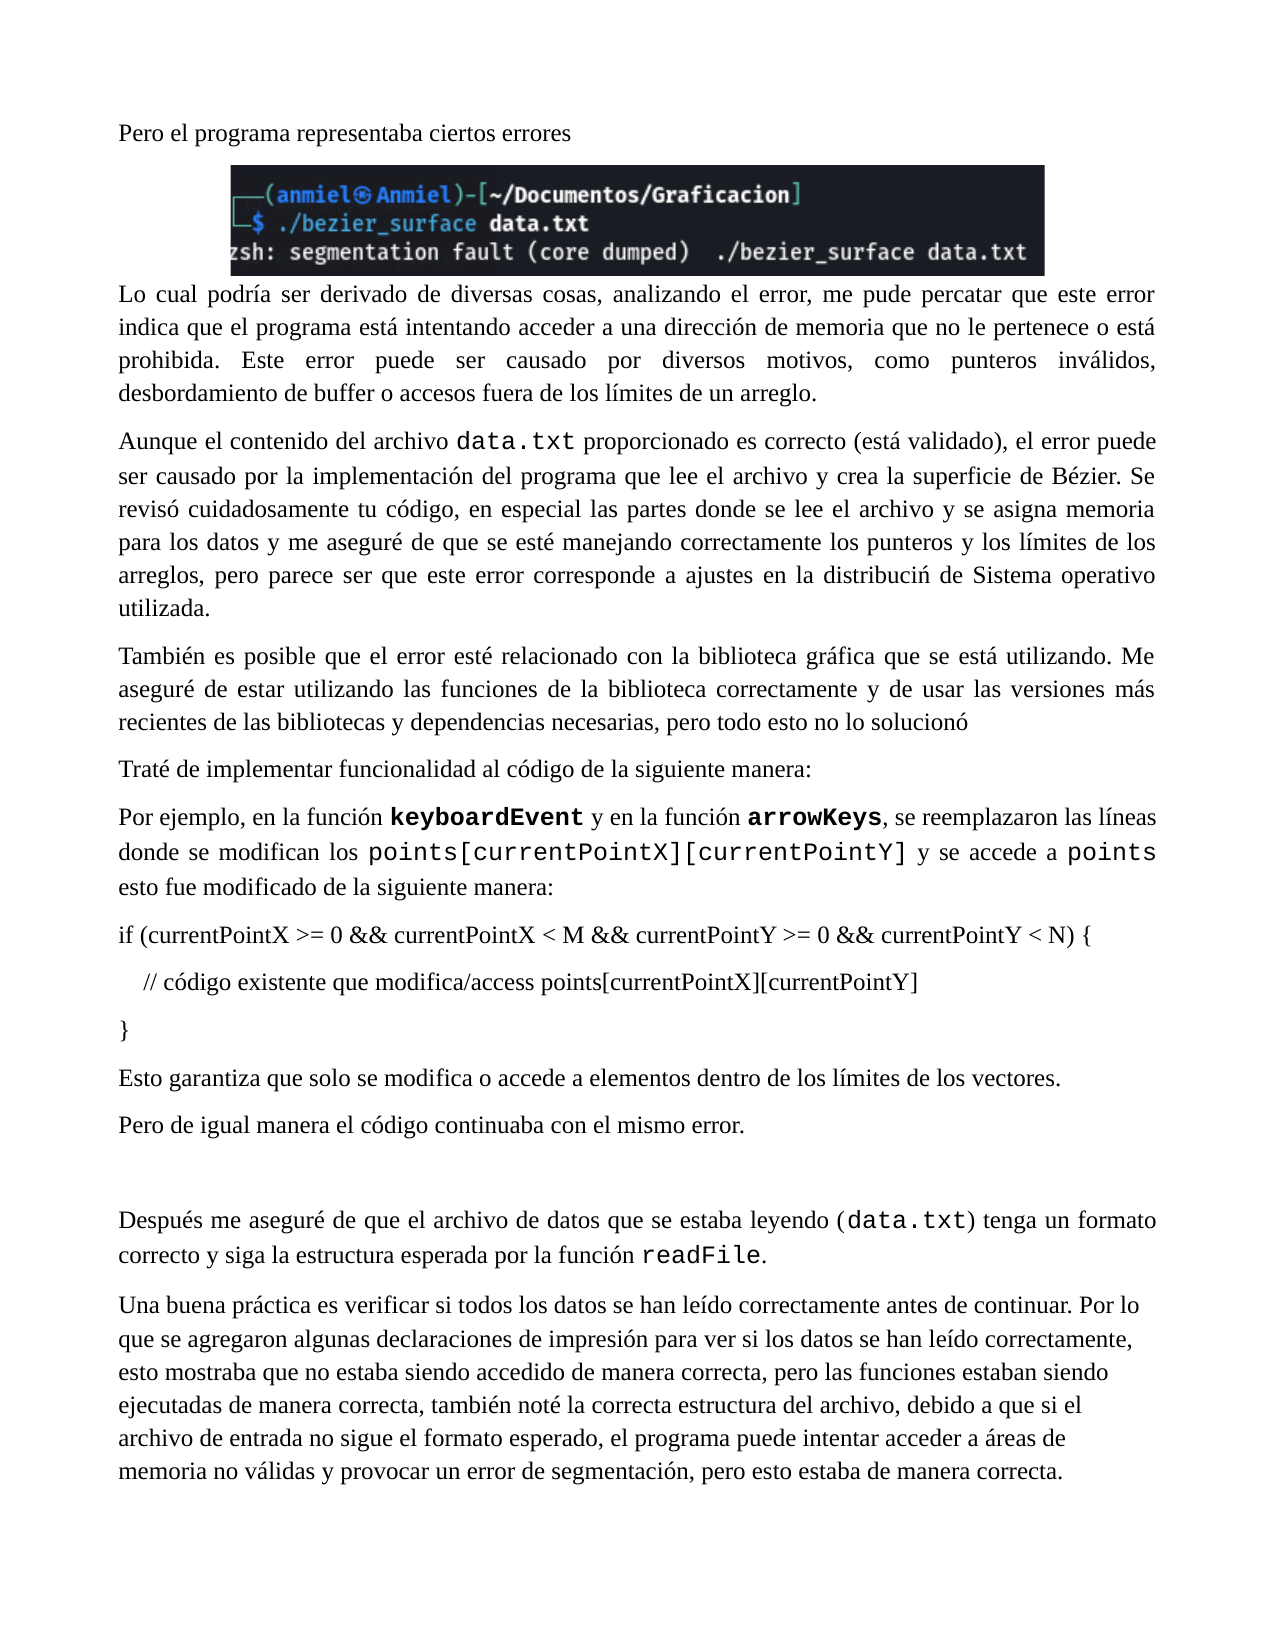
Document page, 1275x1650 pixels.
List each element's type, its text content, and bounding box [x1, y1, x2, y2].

text Lo cual podría ser derivado de diversas cosas, analizando el error, me pude percatar que este error indica que el programa está intentando acceder a una dirección de memoria que no le pertenece o está prohibida. Este error puede ser causado por diversos motivos, como punteros inválidos, desbordamiento de buffer o accesos fuera de los límites de un arreglo. [118, 166, 1157, 407]
text Aunque el contenido del archivo data.txt proporcionado es correcto (está validado), el error puede ser causado por la implementación del programa que lee el archivo y crea la superficie de Bézier. Se revisó cuidadosamente tu código, en especial las partes donde se lee el archivo y se asigna memoria para los datos y me aseguré de que se esté manejando correctamente los punteros y los límites de los arreglos, pero parece ser que este error corresponde a ajustes en la distribuciń de Sistema operativo utilizada. [118, 426, 1157, 622]
text Por ejemplo, en la función keyboardEvent y en la función arrowKeys, se reemplazaron las líneas donde se modifican los points[currentPointX][currentPointY] y se accede a points esto fue modificado de la siguiente manera: [118, 802, 1157, 901]
text if (currentPointX >= 0 && currentPointX < M && currentPointY >= 0 && currentPointY < N) { [118, 920, 1157, 949]
text Esto garantiza que solo se modifica o accede a elementos dentro de los límites de los vectores. [118, 1063, 1157, 1091]
text Pero el programa representaba ciertos errores [118, 118, 1157, 147]
text Después me aseguré de que el archivo de datos que se estaba leyendo (data.txt) tenga un formato correcto y siga la estructura esperada por la función readFile. [118, 1206, 1157, 1271]
text También es posible que el error esté relacionado con la biblioteca gráfica que se está utilizando. Me aseguré de estar utilizando las funciones de la biblioteca correctamente y de usar las versiones más recientes de las bibliotecas y dependencias necesarias, pero todo esto no lo solucionó [118, 641, 1157, 736]
text // código existente que modifica/access points[currentPointX][currentPointY] [118, 967, 1157, 996]
picture [230, 165, 1045, 276]
text Traté de implementar funcionalidad al código de la siguiente manera: [118, 754, 1157, 783]
text } [118, 1015, 1157, 1044]
text Pero de igual manera el código continuaba con el mismo error. [118, 1110, 1157, 1139]
text Una buena práctica es verificar si todos los datos se han leído correctamente antes de continuar. Por lo que se agregaron algunas declaraciones de impresión para ver si los datos se han leído correctamente, esto mostraba que no estaba siendo accedido de manera correcta, pero las funciones estaban siendo ejecutadas de manera correcta, también noté la correcta estructura del archivo, debido a que si el archivo de entrada no sigue el formato esperado, el programa puede intentar acceder a áreas de memoria no válidas y provocar un error de segmentación, pero esto estaba de manera correcta. [118, 1291, 1157, 1484]
